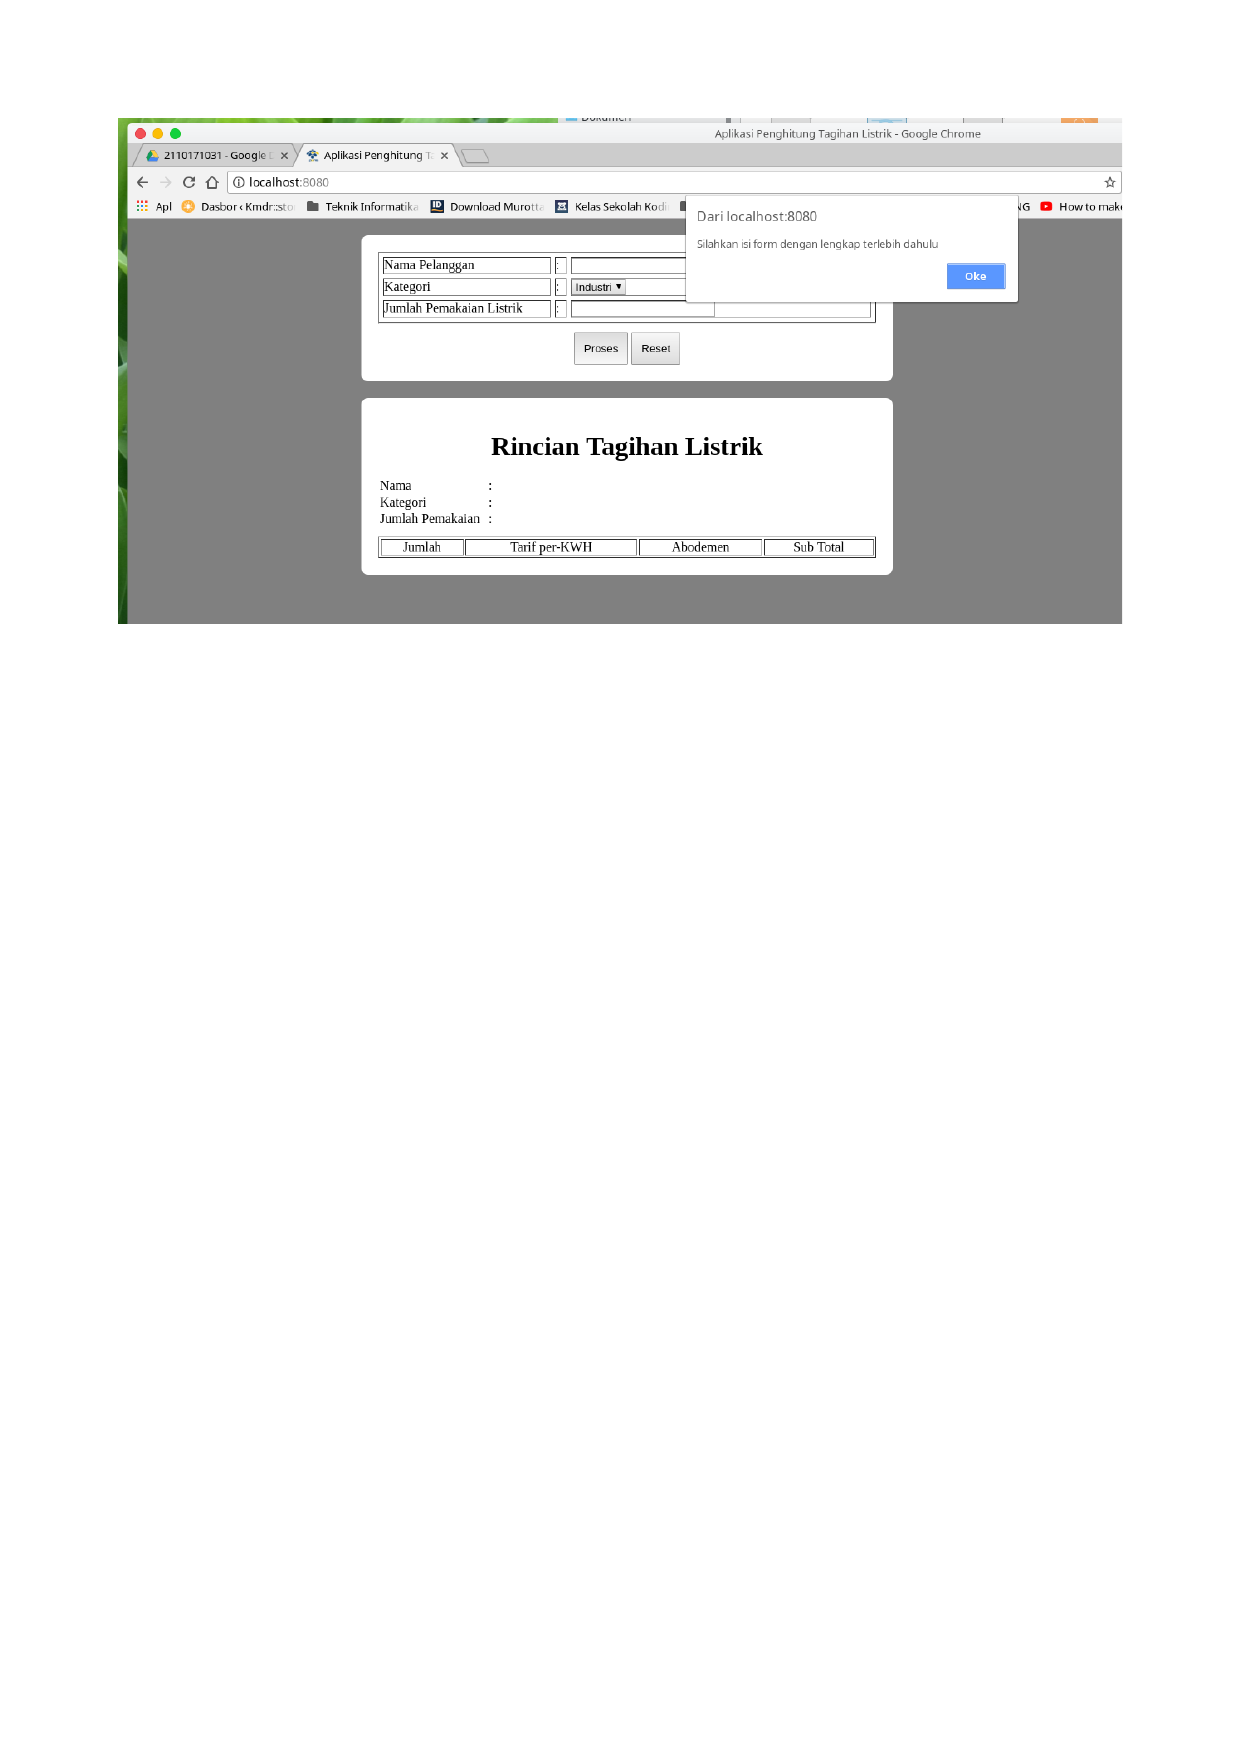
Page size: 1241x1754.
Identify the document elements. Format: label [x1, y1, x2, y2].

picture [118, 118, 1123, 624]
